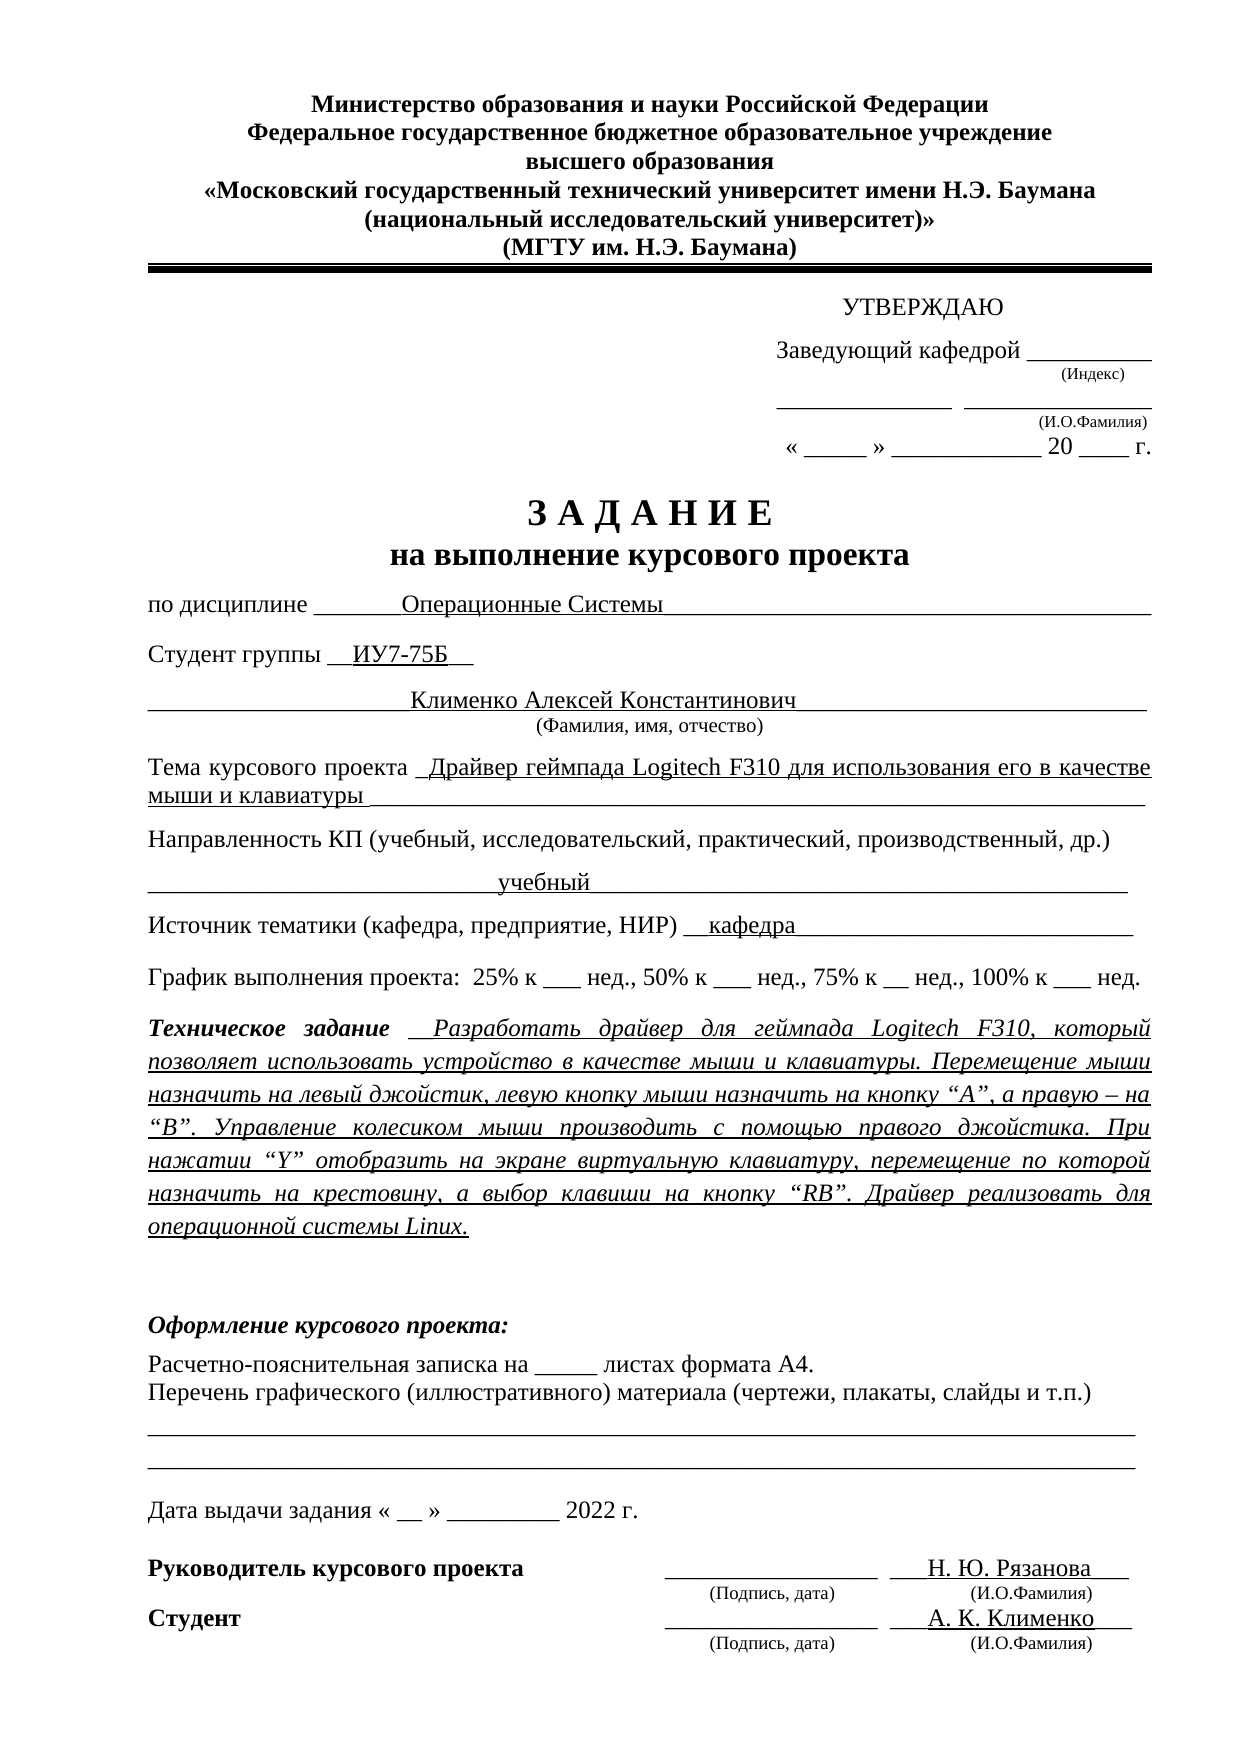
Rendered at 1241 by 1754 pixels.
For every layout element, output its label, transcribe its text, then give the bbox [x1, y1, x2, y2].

text (Индекс) [960, 364, 1152, 383]
text Заведующий кафедрой __________ [148, 335, 1152, 364]
text Источник тематики (кафедра, предприятие, НИР) __кафедра___________________________ [148, 910, 1152, 939]
text на выполнение курсового проекта [148, 534, 1152, 572]
text Оформление курсового проекта: [148, 1310, 1152, 1339]
text Студент группы __ИУ7-75Б__ [148, 639, 1152, 668]
text по дисциплине _______Операционные Системы_______________________________________ [148, 589, 1152, 618]
text «Московский государственный технический университет имени Н.Э. Баумана [148, 175, 1152, 204]
text « _____ » ____________ 20 ____ г. [148, 431, 1152, 459]
text УТВЕРЖДАЮ [148, 292, 1004, 321]
text Техническое задание __Разработать драйвер для геймпада Logitech F310, который позволяет использовать устройство в качестве мыши и клавиатуры. Перемещение мыши [148, 1013, 1152, 1071]
text (МГТУ им. Н.Э. Баумана) [148, 232, 1152, 263]
text График выполнения проекта: 25% к ___ нед., 50% к ___ нед., 75% к __ нед., 100% к ___ нед. [148, 960, 1152, 992]
text _______________________________________________________________________________ [148, 1410, 1152, 1439]
text ЗАДАНИЕ [148, 491, 1152, 534]
text назначить на левый джойстик, левую кнопку мыши назначить на кнопку “A”, а правую – на “B”. Управление колесиком мыши производить с помощью правого джойстика. При нажатии “Y” отобразить на экране виртуальную клавиатуру, перемещение по которой назначить на крестовину, а выбор клавиши на кнопку “RB”. Драйвер реализовать для [148, 1073, 1152, 1203]
text Дата выдачи задания « __ » _________ 2022 г. [148, 1496, 1152, 1524]
text (Подпись, дата) (И.О.Фамилия) [148, 1632, 1093, 1654]
text _______________________________________________________________________________ [148, 1443, 1152, 1472]
text Расчетно-пояснительная записка на _____ листах формата А4. [148, 1349, 1152, 1377]
text ______________ _______________ [148, 383, 1152, 412]
text операционной системы Linux. [148, 1205, 1152, 1240]
text _____________________Клименко Алексей Константинович____________________________ [148, 685, 1152, 713]
text (национальный исследовательский университет)» [148, 204, 1152, 232]
text Федеральное государственное бюджетное образовательное учреждение [148, 117, 1152, 146]
text (Подпись, дата) (И.О.Фамилия) [148, 1582, 1093, 1603]
text Руководитель курсового проекта _________________ ___Н. Ю. Рязанова___ [148, 1553, 1152, 1582]
text Министерство образования и науки Российской Федерации [148, 89, 1152, 117]
text (И.О.Фамилия) [960, 412, 1152, 431]
text Перечень графического (иллюстративного) материала (чертежи, плакаты, слайды и т.п.) [148, 1377, 1152, 1406]
text высшего образования [148, 146, 1152, 175]
text Тема курсового проекта _Драйвер геймпада Logitech F310 для использования его в качестве мыши и клавиатуры ______________________________________________________________ [148, 752, 1152, 809]
text ____________________________учебный___________________________________________ [148, 867, 1152, 896]
text Студент _________________ ___А. К. Клименко___ [148, 1603, 1152, 1632]
text (Фамилия, имя, отчество) [148, 713, 1152, 737]
text Направленность КП (учебный, исследовательский, практический, производственный, др.) [148, 824, 1152, 852]
